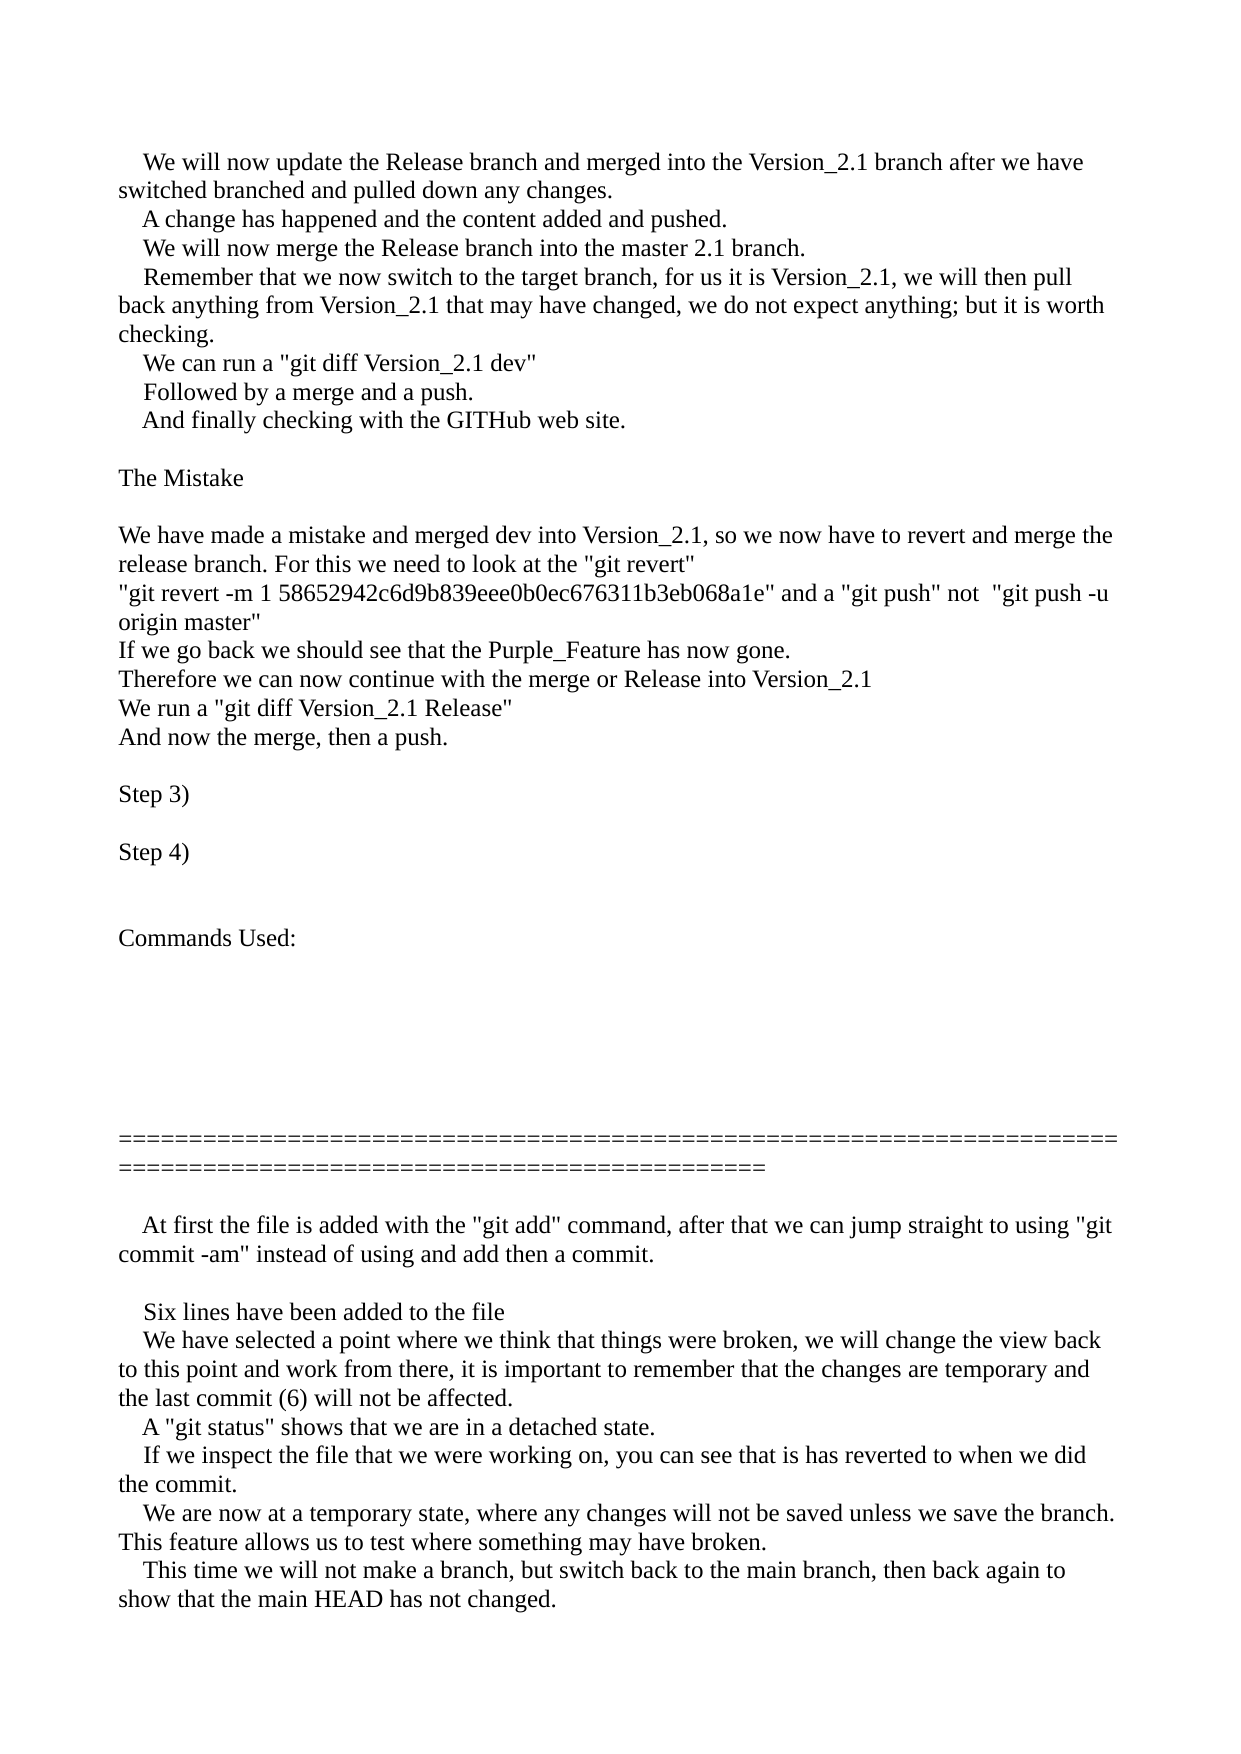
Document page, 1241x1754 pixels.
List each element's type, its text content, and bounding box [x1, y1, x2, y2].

text We have selected a point where we think that things were broken, we will change the view back to this point and work from there, it is important to remember that the changes are temporary and the last commit (6) will not be affected. [118, 1326, 1122, 1412]
text Remember that we now switch to the target branch, for us it is Version_2.1, we will then pull back anything from Version_2.1 that may have changed, we do not expect anything; but it is worth checking. [118, 262, 1122, 348]
text We will now merge the Release branch into the master 2.1 branch. [118, 233, 1122, 262]
text Step 3) [118, 779, 1122, 808]
text Step 4) [118, 837, 1122, 866]
text This time we will not make a branch, but switch back to the main branch, then back again to show that the main HEAD has not changed. [118, 1556, 1122, 1613]
text Commands Used: [118, 923, 1122, 952]
text At first the file is added with the "git add" command, after that we can jump straight to using "git commit -am" instead of using and add then a commit. [118, 1211, 1122, 1268]
text Followed by a merge and a push. [118, 377, 1122, 406]
text If we go back we should see that the Purple_Feature has now gone. [118, 636, 1122, 664]
text A "git status" shows that we are in a detached state. [118, 1412, 1122, 1441]
text We run a "git diff Version_2.1 Release" [118, 693, 1122, 722]
text We can run a "git diff Version_2.1 dev" [118, 348, 1122, 377]
text If we inspect the file that we were working on, you can see that is has reverted to when we did the commit. [118, 1441, 1122, 1498]
text A change has happened and the content added and pushed. [118, 204, 1122, 233]
text We have made a mistake and merged dev into Version_2.1, so we now have to revert and merge the release branch. For this we need to look at the "git revert" [118, 521, 1122, 578]
text We will now update the Release branch and merged into the Version_2.1 branch after we have switched branched and pulled down any changes. [118, 147, 1122, 204]
text And now the merge, then a push. [118, 722, 1122, 751]
text And finally checking with the GITHub web site. [118, 406, 1122, 434]
text Six lines have been added to the file [118, 1297, 1122, 1326]
text We are now at a temporary state, where any changes will not be saved unless we save the branch. This feature allows us to test where something may have broken. [118, 1498, 1122, 1556]
text ===================================================================================================================== [118, 1124, 1122, 1182]
text Therefore we can now continue with the merge or Release into Version_2.1 [118, 664, 1122, 693]
text "git revert -m 1 58652942c6d9b839eee0b0ec676311b3eb068a1e" and a "git push" not "git push -u origin master" [118, 578, 1122, 636]
text The Mistake [118, 463, 1122, 492]
